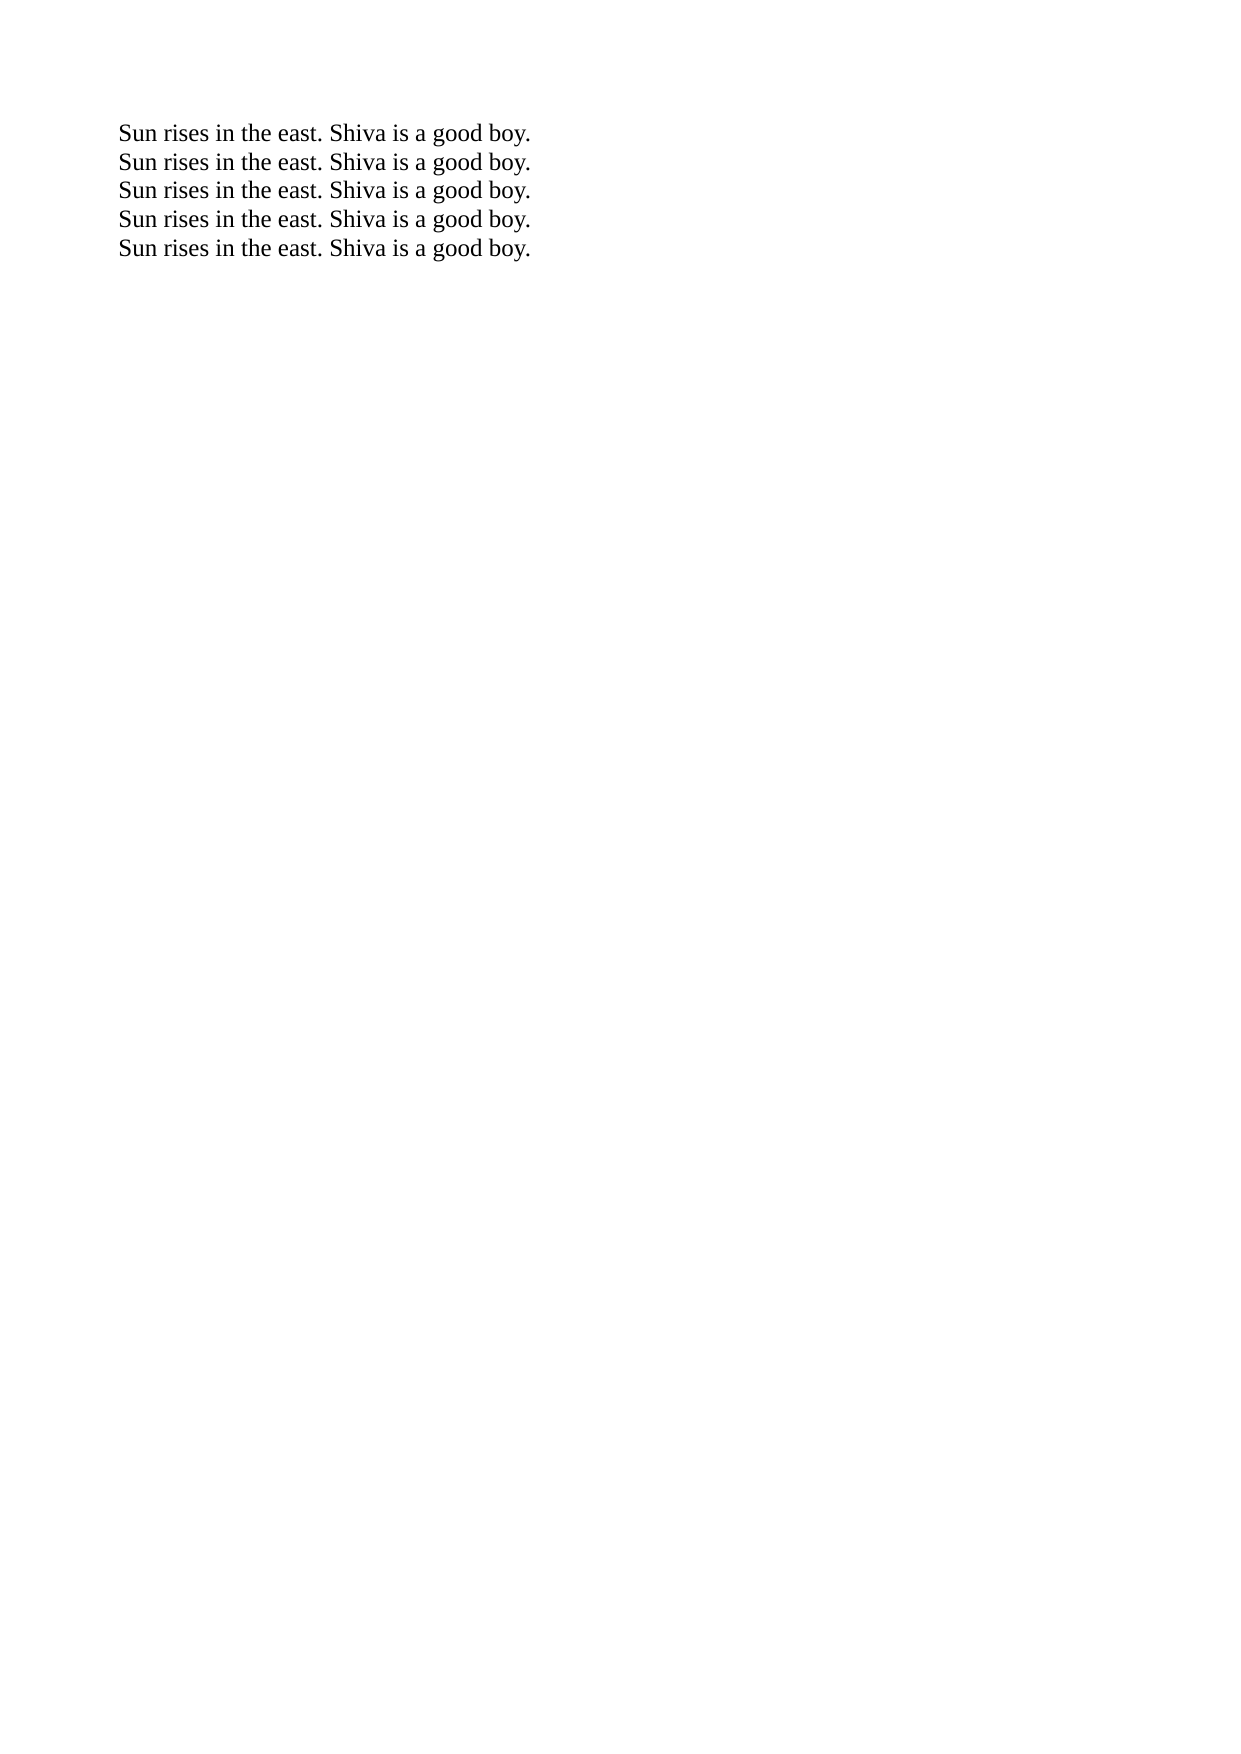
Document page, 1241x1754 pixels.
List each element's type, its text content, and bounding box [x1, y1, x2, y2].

text Sun rises in the east. Shiva is a good boy. [118, 204, 1122, 233]
text Sun rises in the east. Shiva is a good boy. [118, 147, 1122, 176]
text Sun rises in the east. Shiva is a good boy. [118, 233, 1122, 262]
text Sun rises in the east. Shiva is a good boy. [118, 118, 1122, 147]
text Sun rises in the east. Shiva is a good boy. [118, 176, 1122, 204]
